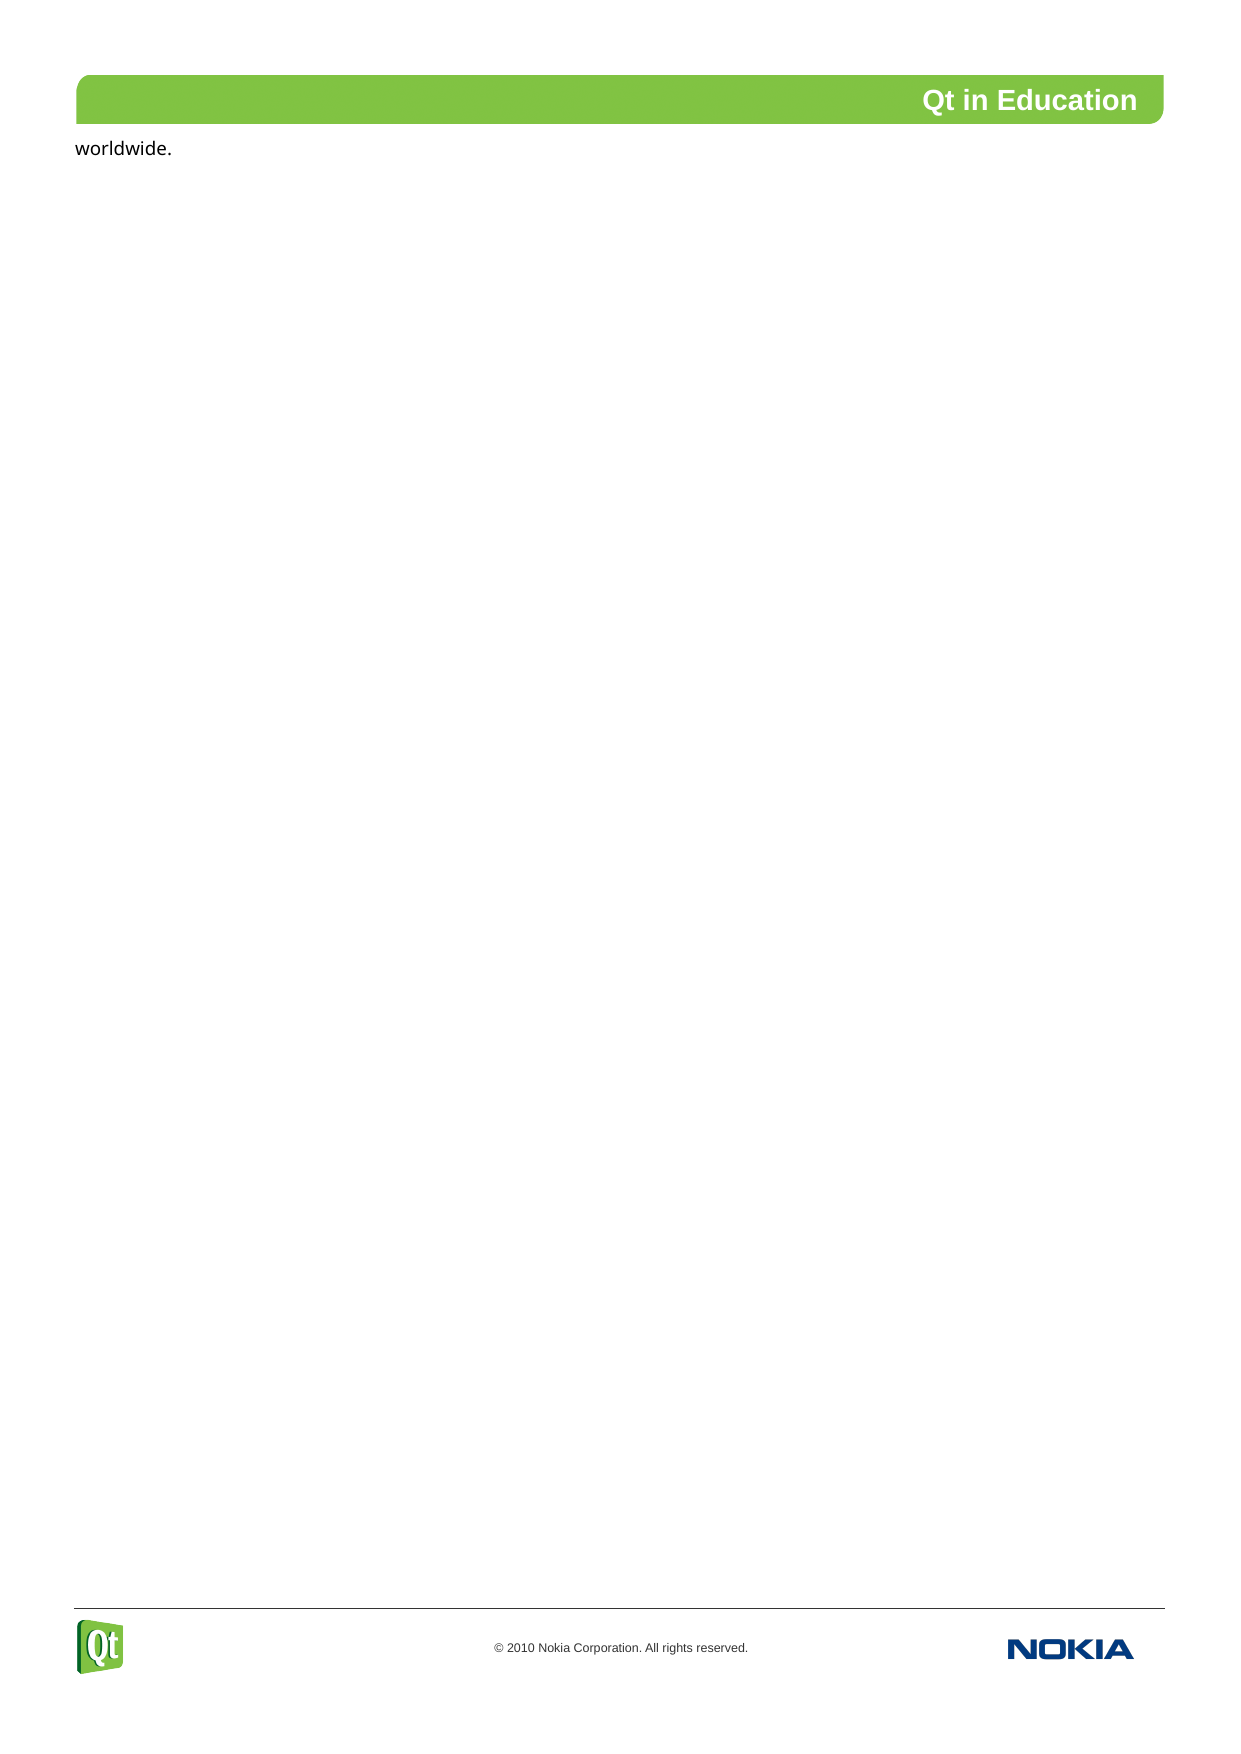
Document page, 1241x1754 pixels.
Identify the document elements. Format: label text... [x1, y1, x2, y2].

picture [76, 75, 1164, 124]
picture [73, 1615, 127, 1679]
text worldwide. [75, 135, 1165, 161]
picture [978, 1610, 1164, 1688]
